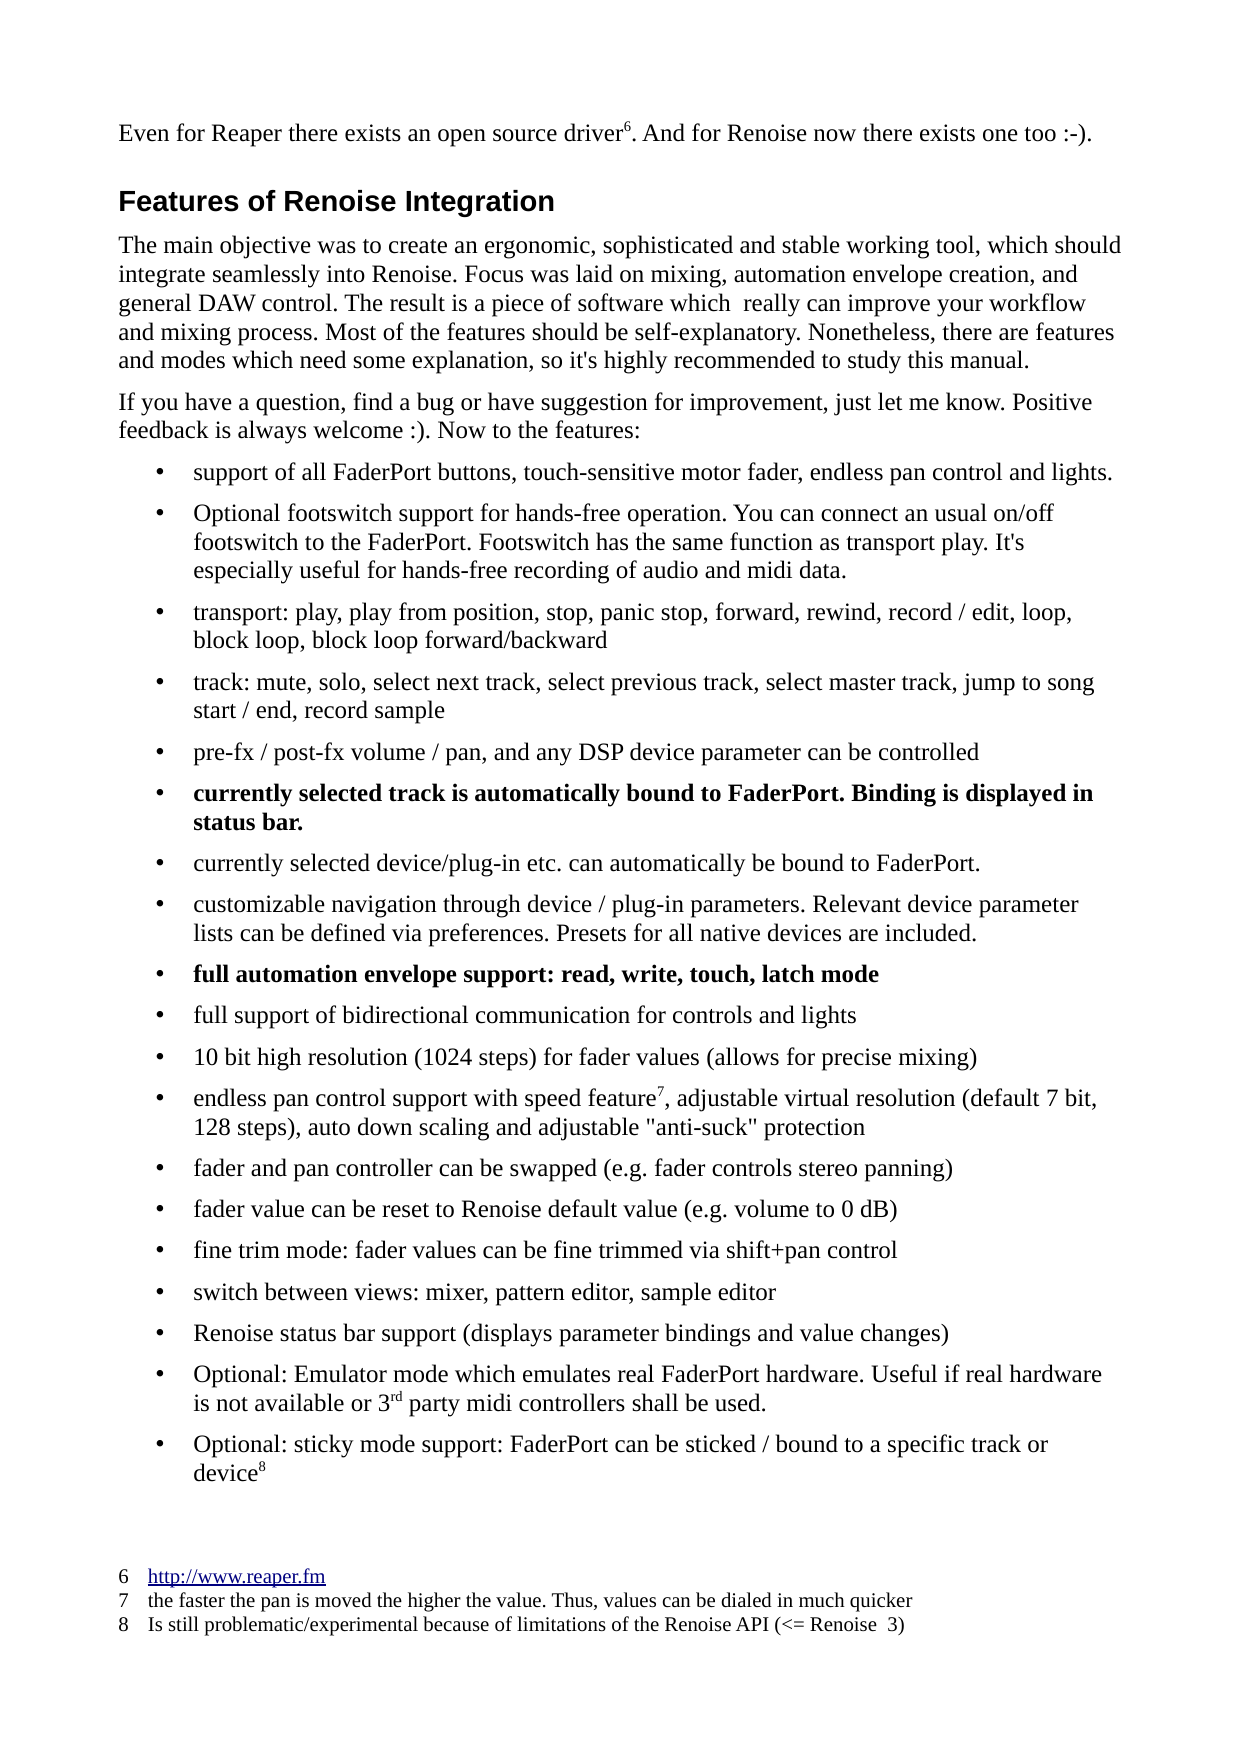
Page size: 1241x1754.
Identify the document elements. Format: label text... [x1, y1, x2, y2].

text Even for Reaper there exists an open source driver. And for Renoise now there exists one too :-). [118, 118, 1122, 147]
text http://www.reaper.fm [118, 1564, 1122, 1588]
list Is still problematic/experimental because of limitations of the Renoise API (<= Renoise 3) [118, 1612, 1122, 1636]
list Optional: sticky mode support: FaderPort can be sticked / bound to a specific track or device [156, 1429, 1122, 1487]
list currently selected track is automatically bound to FaderPort. Binding is displayed in status bar. [156, 778, 1122, 835]
list fader value can be reset to Renoise default value (e.g. volume to 0 dB) [156, 1194, 1122, 1223]
list transport: play, play from position, stop, panic stop, forward, rewind, record / edit, loop, block loop, block loop forward/backward [156, 597, 1122, 654]
list track: mute, solo, select next track, select previous track, select master track, jump to song start / end, record sample [156, 667, 1122, 724]
list switch between views: mixer, pattern editor, sample editor [156, 1277, 1122, 1305]
list customizable navigation through device / plug-in parameters. Relevant device parameter lists can be defined via preferences. Presets for all native devices are included. [156, 889, 1122, 947]
list Optional: Emulator mode which emulates real FaderPort hardware. Useful if real hardware is not available or 3rd party midi controllers shall be used. [156, 1359, 1122, 1417]
list fine trim mode: fader values can be fine trimmed via shift+pan control [156, 1235, 1122, 1264]
list endless pan control support with speed feature, adjustable virtual resolution (default 7 bit, 128 steps), auto down scaling and adjustable "anti-suck" protection [156, 1083, 1122, 1140]
list the faster the pan is moved the higher the value. Thus, values can be dialed in much quicker [118, 1588, 1122, 1612]
list full automation envelope support: read, write, touch, latch mode [156, 959, 1122, 988]
text If you have a question, find a bug or have suggestion for improvement, just let me know. Positive feedback is always welcome :). Now to the features: [118, 387, 1122, 444]
subtitle Features of Renoise Integration [118, 184, 1122, 218]
list pre-fx / post-fx volume / pan, and any DSP device parameter can be controlled [156, 737, 1122, 765]
list support of all FaderPort buttons, touch-sensitive motor fader, endless pan control and lights. [156, 457, 1122, 485]
list full support of bidirectional communication for controls and lights [156, 1000, 1122, 1029]
list 10 bit high resolution (1024 steps) for fader values (allows for precise mixing) [156, 1042, 1122, 1070]
list fader and pan controller can be swapped (e.g. fader controls stereo panning) [156, 1153, 1122, 1182]
text The main objective was to create an ergonomic, sophisticated and stable working tool, which should integrate seamlessly into Renoise. Focus was laid on mixing, automation envelope creation, and general DAW control. The result is a piece of software which really can improve your workflow and mixing process. Most of the features should be self-explanatory. Nonetheless, there are features and modes which need some explanation, so it's highly recommended to study this manual. [118, 230, 1122, 374]
list currently selected device/plug-in etc. can automatically be bound to FaderPort. [156, 848, 1122, 877]
list Renoise status bar support (displays parameter bindings and value changes) [156, 1318, 1122, 1347]
list Optional footswitch support for hands-free operation. You can connect an usual on/off footswitch to the FaderPort. Footswitch has the same function as transport play. It's especially useful for hands-free recording of audio and midi data. [156, 498, 1122, 584]
